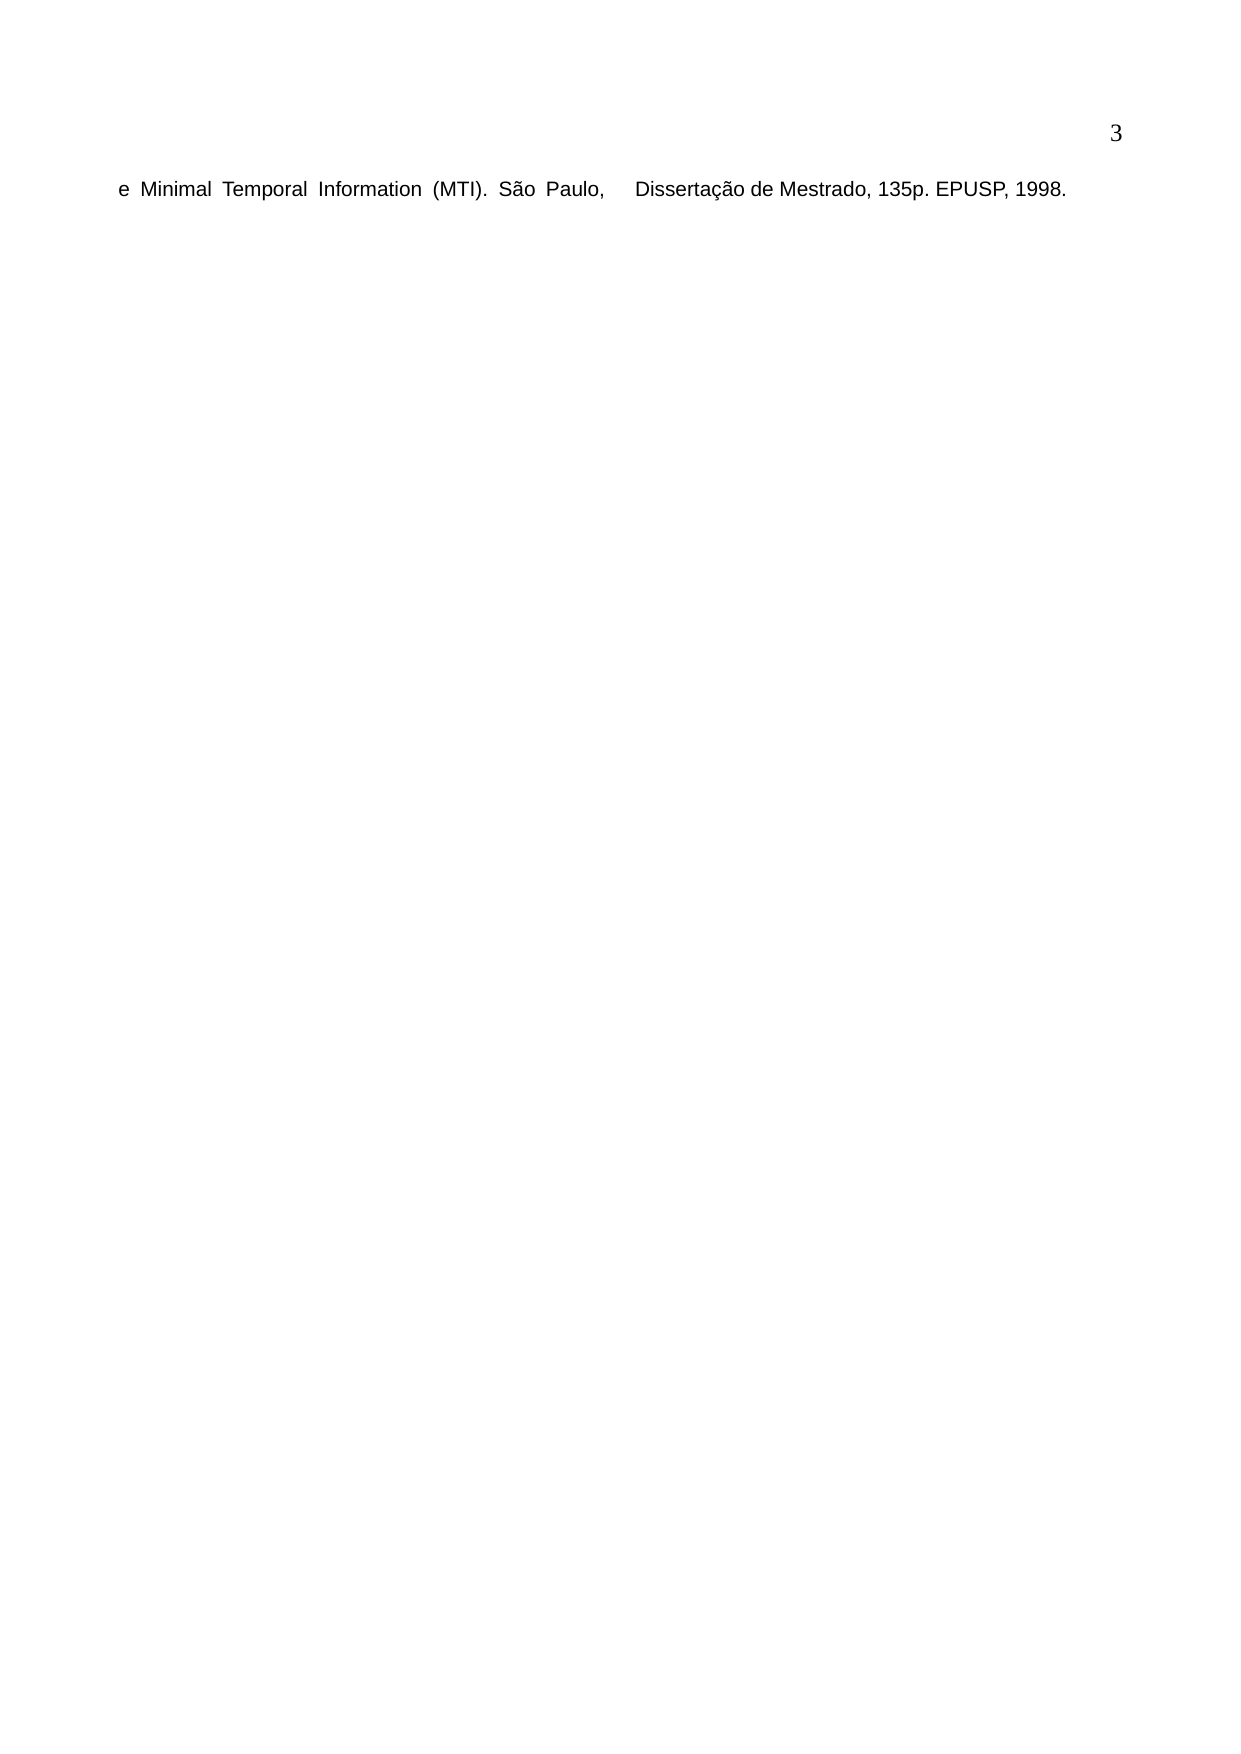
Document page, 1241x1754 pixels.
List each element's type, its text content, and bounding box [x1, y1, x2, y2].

text e Minimal Temporal Information (MTI). São Paulo, [118, 176, 605, 200]
text Dissertação de Mestrado, 135p. EPUSP, 1998. [635, 176, 1122, 200]
